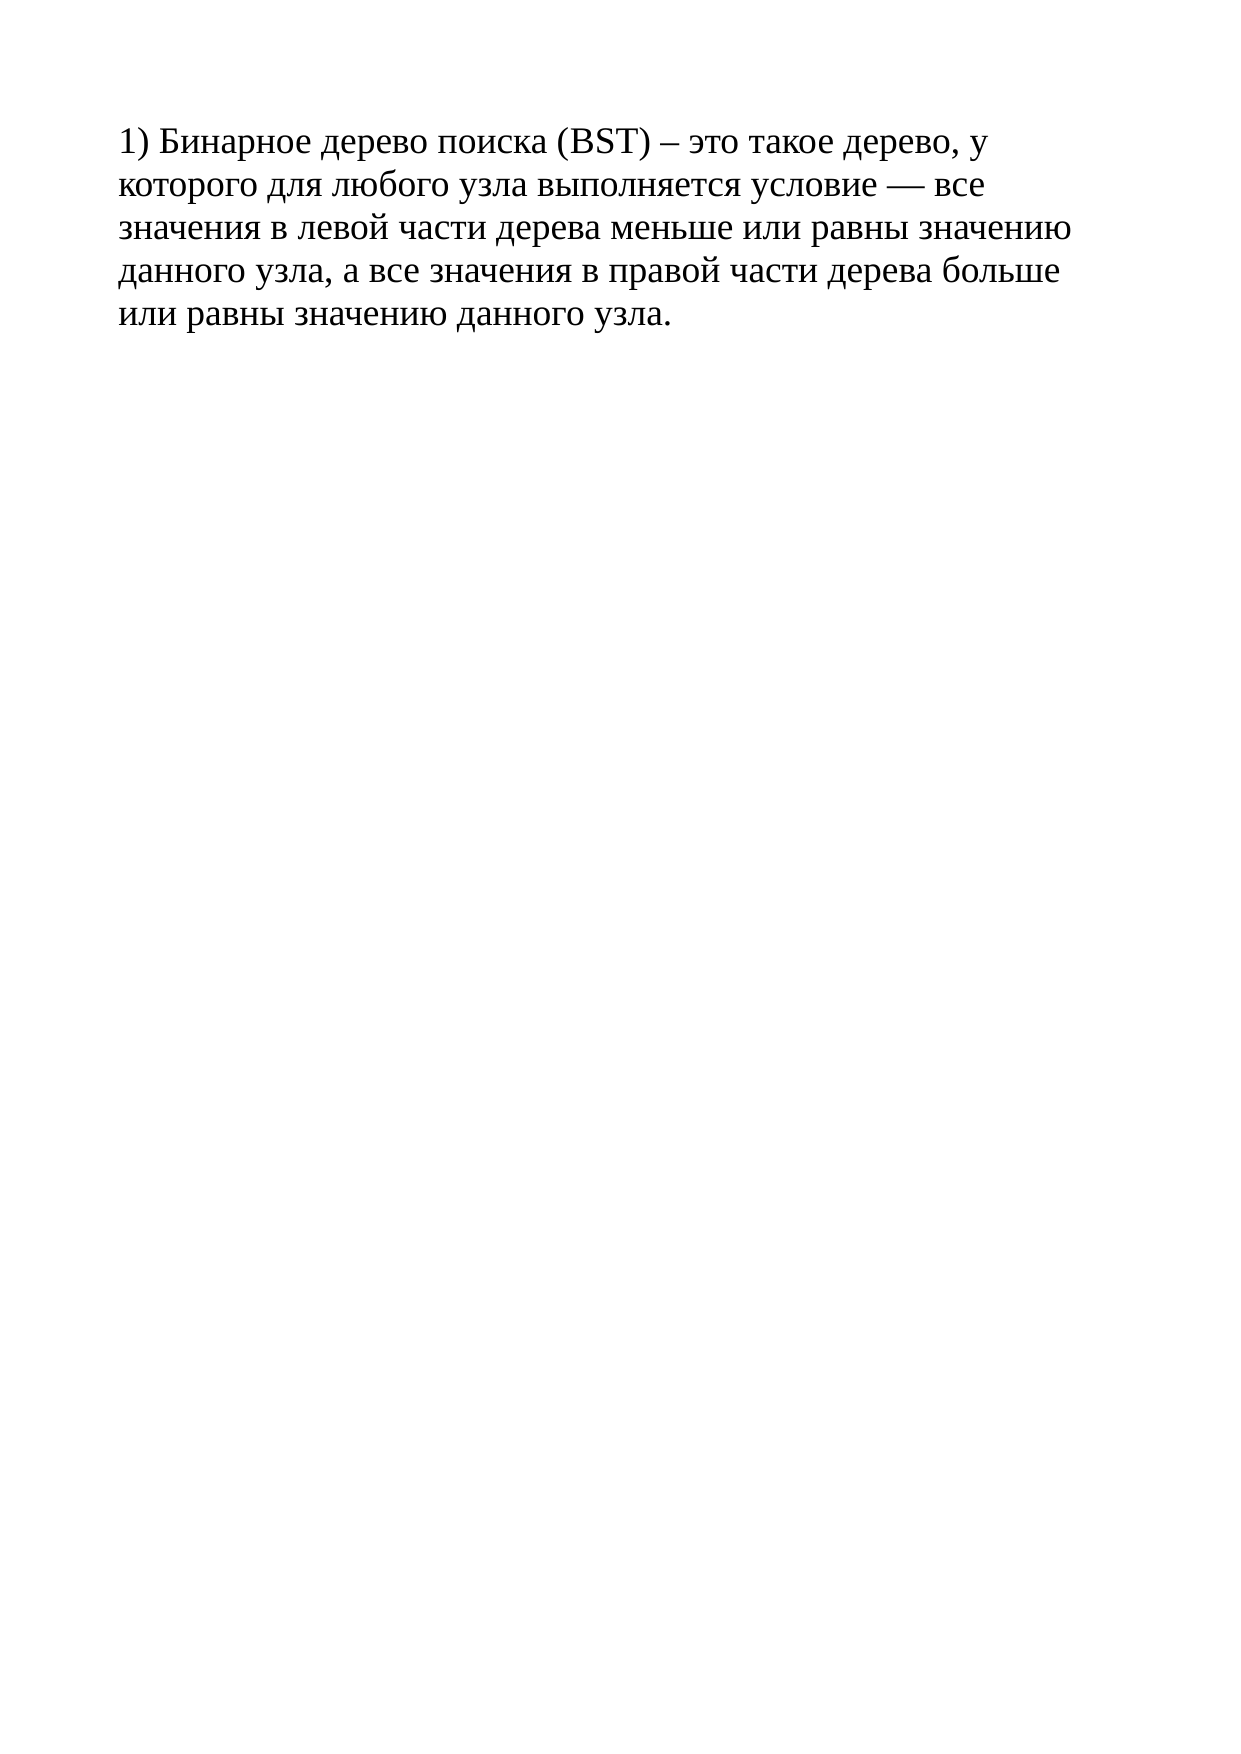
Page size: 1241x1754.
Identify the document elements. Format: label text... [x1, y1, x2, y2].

text 1) Бинарное дерево поиска (BST) – это такое дерево, у которого для любого узла выполняется условие — все значения в левой части дерева меньше или равны значению данного узла, а все значения в правой части дерева больше или равны значению данного узла. [118, 118, 1122, 334]
